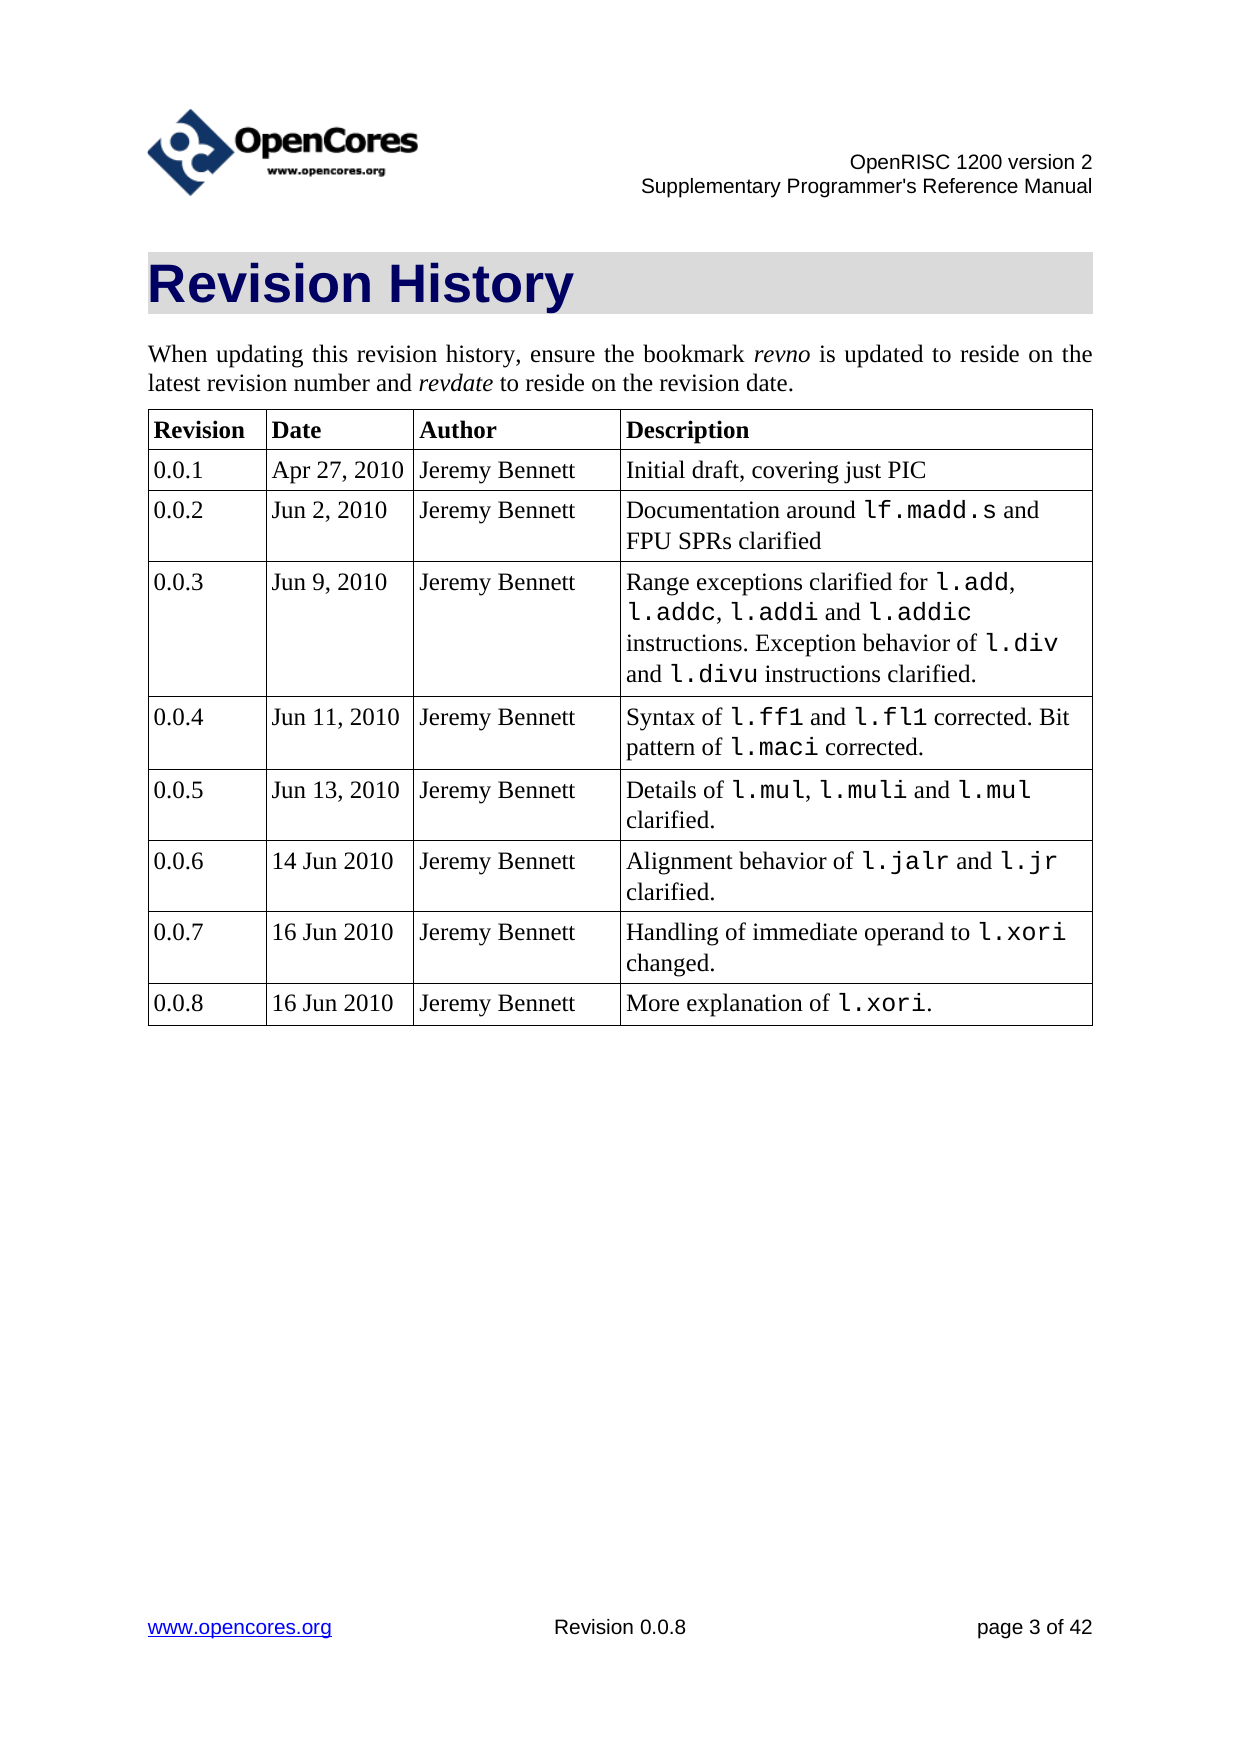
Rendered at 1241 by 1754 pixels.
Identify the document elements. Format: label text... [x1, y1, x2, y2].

table_cell 0.0.5 [149, 770, 266, 840]
table_cell More explanation of l.xori. [621, 984, 1092, 1025]
table_cell 14 Jun 2010 [267, 841, 413, 911]
table_cell Handling of immediate operand to l.xori changed. [621, 912, 1092, 982]
table_cell 11 Jun 2010 [267, 697, 413, 769]
table_cell 0.0.6 [149, 841, 266, 911]
table_header Author [414, 410, 620, 449]
table_cell Jeremy Bennett [414, 491, 620, 561]
table_cell Jeremy Bennett [414, 912, 620, 982]
table_cell Jeremy Bennett [414, 697, 620, 769]
table_cell 9 Jun 2010 [267, 562, 413, 696]
table_cell Jeremy Bennett [414, 984, 620, 1025]
table_header Date [267, 410, 413, 449]
table_cell Range exceptions clarified for l.add, l.addc, l.addi and l.addic instructions. Exception behavior of l.div and l.divu instructions clarified. [621, 562, 1092, 696]
table_cell Jeremy Bennett [414, 770, 620, 840]
table_cell 0.0.2 [149, 491, 266, 561]
text When updating this revision history, ensure the bookmark revno is updated to reside on the latest revision number and revdate to reside on the revision date. [148, 339, 1093, 397]
table_cell 2 Jun 2010 [267, 491, 413, 561]
table_cell 27 Apr 2010 [267, 450, 413, 490]
table_cell Documentation around lf.madd.s and FPU SPRs clarified [621, 491, 1092, 561]
table_cell Jeremy Bennett [414, 841, 620, 911]
table_header Description [621, 410, 1092, 449]
table_cell 0.0.4 [149, 697, 266, 769]
table_cell Details of l.mul, l.muli and l.mul clarified. [621, 770, 1092, 840]
table_cell 0.0.7 [149, 912, 266, 982]
table_cell Jeremy Bennett [414, 450, 620, 490]
subtitle Revision History [148, 252, 1093, 314]
table_cell 13 Jun 2010 [267, 770, 413, 840]
table_cell Jeremy Bennett [414, 562, 620, 696]
table_cell 0.0.8 [149, 984, 266, 1025]
table_cell 0.0.3 [149, 562, 266, 696]
table_cell Initial draft, covering just PIC [621, 450, 1092, 490]
table_cell Syntax of l.ff1 and l.fl1 corrected. Bit pattern of l.maci corrected. [621, 697, 1092, 769]
picture [147, 109, 418, 196]
table_cell Alignment behavior of l.jalr and l.jr clarified. [621, 841, 1092, 911]
table_header Revision [149, 410, 266, 449]
table_cell 16 Jun 2010 [267, 912, 413, 982]
table_cell 16 Jun 2010 [267, 984, 413, 1025]
table_cell 0.0.1 [149, 450, 266, 490]
